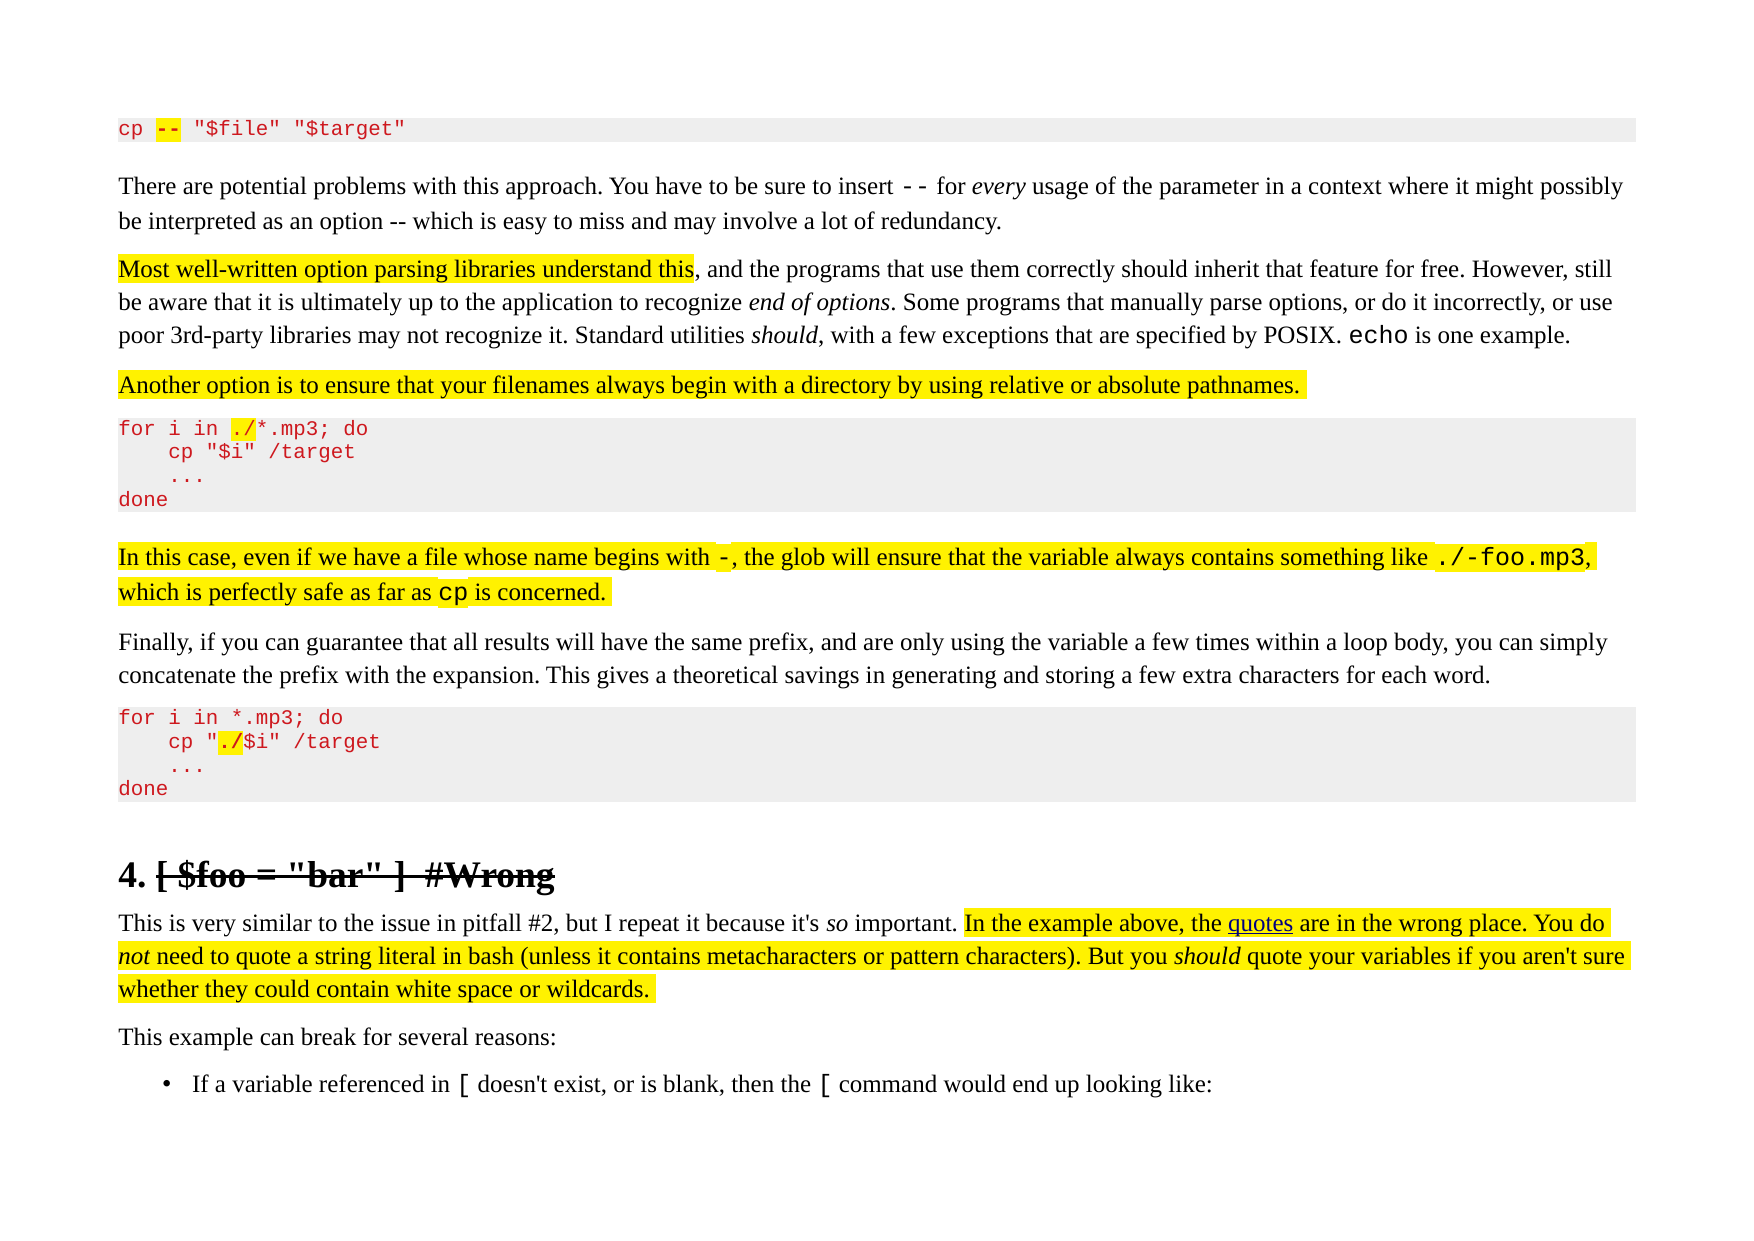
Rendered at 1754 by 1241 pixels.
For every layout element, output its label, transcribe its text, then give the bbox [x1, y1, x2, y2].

text There are potential problems with this approach. You have to be sure to insert -- for every usage of the parameter in a context where it might possibly be interpreted as an option -- which is easy to miss and may involve a lot of redundancy. [118, 171, 1636, 235]
text Finally, if you can guarantee that all results will have the same prefix, and are only using the variable a few times within a loop body, you can simply concatenate the prefix with the expansion. This gives a theoretical savings in generating and storing a few extra characters for each word. [118, 627, 1636, 688]
text for i in *.mp3; do [118, 707, 1636, 731]
text Most well-written option parsing libraries understand this, and the programs that use them correctly should inherit that feature for free. However, still be aware that it is ultimately up to the application to recognize end of options. Some programs that manually parse options, or do it incorrectly, or use poor 3rd-party libraries may not recognize it. Standard utilities should, with a few exceptions that are specified by POSIX. echo is one example. [118, 254, 1636, 351]
text This example can break for several reasons: [118, 1022, 1636, 1050]
text done [118, 488, 1636, 512]
list If a variable referenced in [ doesn't exist, or is blank, then the [ command would end up looking like: [162, 1069, 1636, 1100]
text In this case, even if we have a file whose name begins with -, the glob will ensure that the variable always contains something like ./-foo.mp3, which is perfectly safe as far as cp is concerned. [118, 542, 1636, 608]
text cp "./$i" /target [118, 731, 1636, 755]
text Another option is to ensure that your filenames always begin with a directory by using relative or absolute pathnames. [118, 370, 1636, 399]
text This is very similar to the issue in pitfall #2, but I repeat it because it's so important. In the example above, the quotes are in the wrong place. You do not need to quote a string literal in bash (unless it contains metacharacters or pattern characters). But you should quote your variables if you aren't sure whether they could contain white space or wildcards. [118, 908, 1636, 1003]
text cp "$i" /target [118, 441, 1636, 465]
subtitle 4. [ $foo = "bar" ] #Wrong [118, 852, 1636, 895]
text done [118, 778, 1636, 802]
text ... [118, 465, 1636, 488]
text cp -- "$file" "$target" [118, 118, 1636, 142]
text for i in ./*.mp3; do [118, 418, 1636, 441]
text ... [118, 755, 1636, 778]
